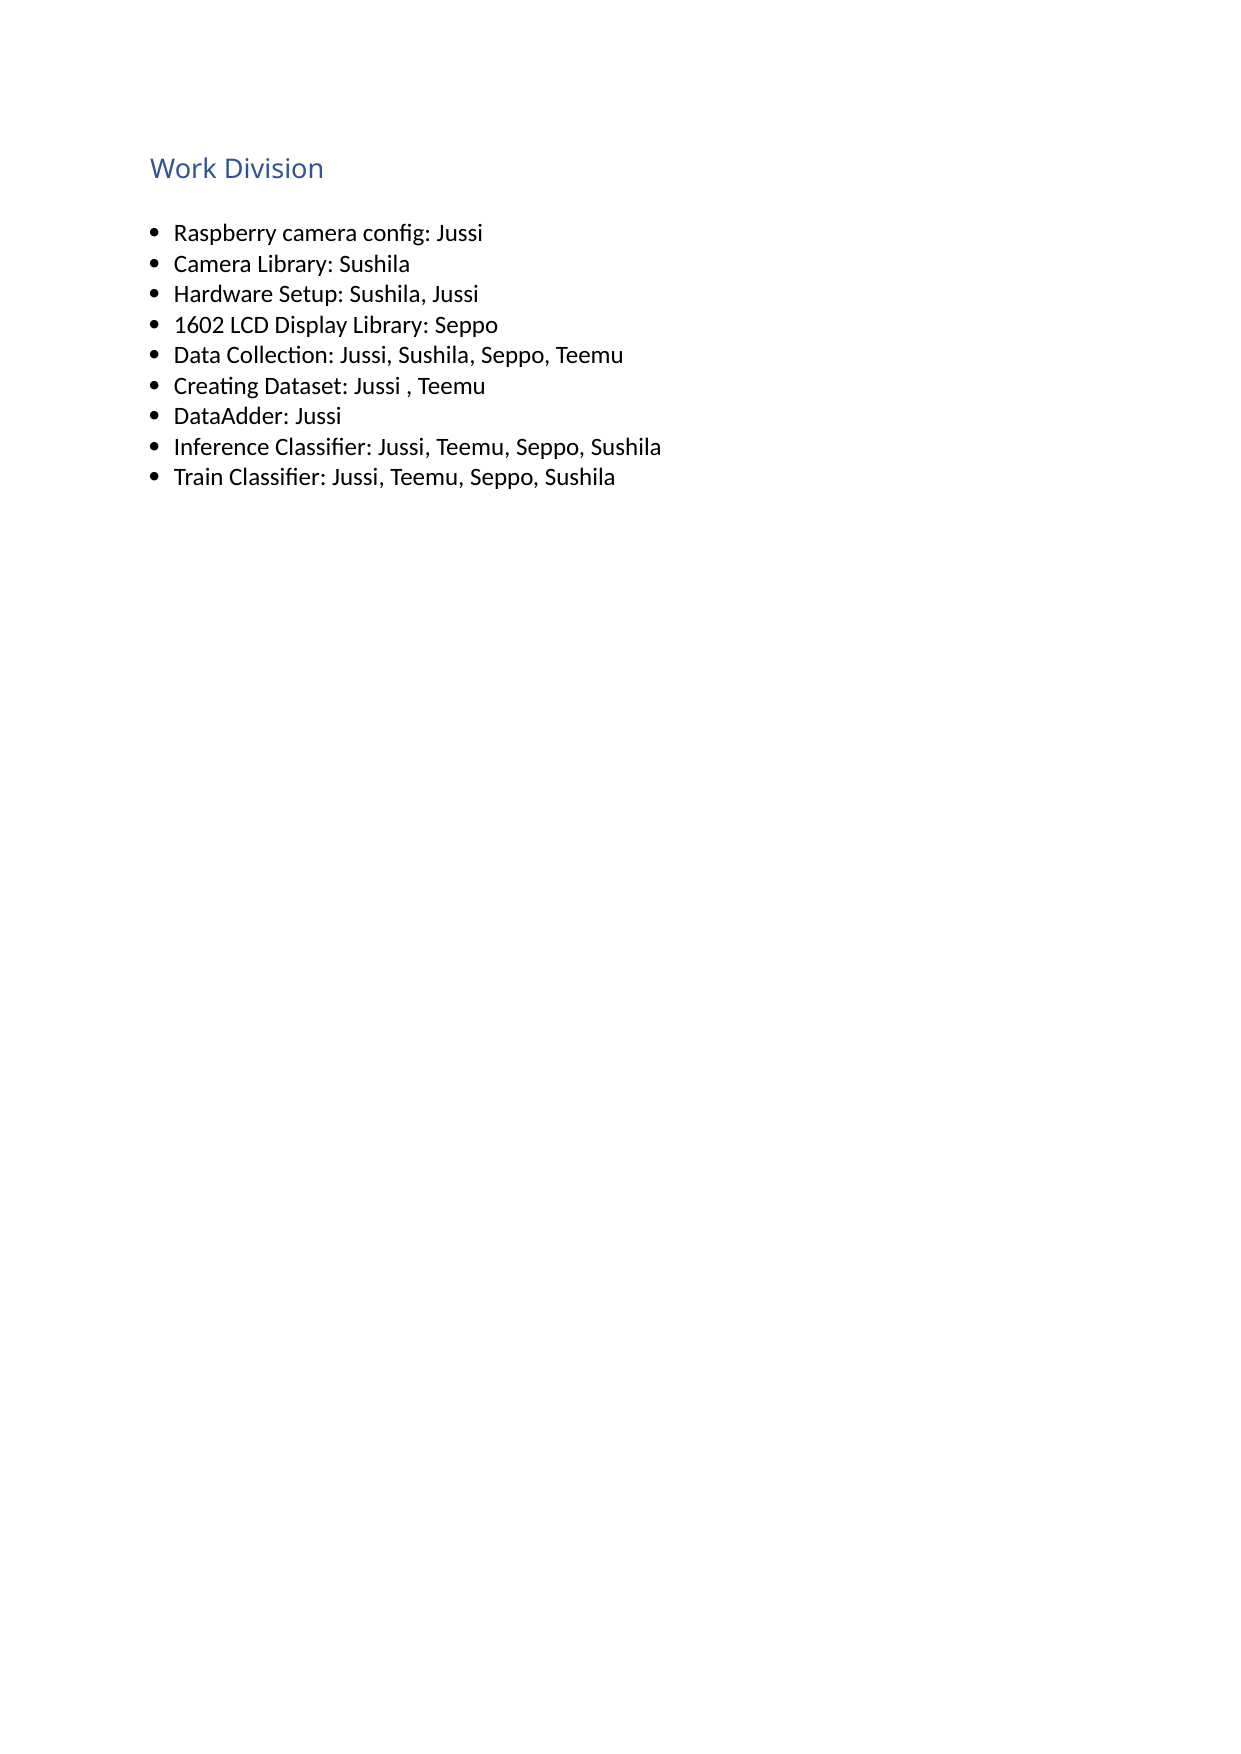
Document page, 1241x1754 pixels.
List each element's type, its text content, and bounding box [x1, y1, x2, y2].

list DataAdder: Jussi [150, 401, 1090, 431]
list 1602 LCD Display Library: Seppo [150, 309, 1090, 339]
list Camera Library: Sushila [150, 248, 1090, 278]
list Hardware Setup: Sushila, Jussi [150, 278, 1090, 309]
list Inference Classifier: Jussi, Teemu, Seppo, Sushila [150, 431, 1090, 462]
list Train Classifier: Jussi, Teemu, Seppo, Sushila [150, 462, 1090, 492]
subtitle Work Division [150, 150, 1090, 187]
list Creating Dataset: Jussi , Teemu [150, 370, 1090, 401]
list Data Collection: Jussi, Sushila, Seppo, Teemu [150, 339, 1090, 370]
list Raspberry camera config: Jussi [150, 217, 1090, 248]
